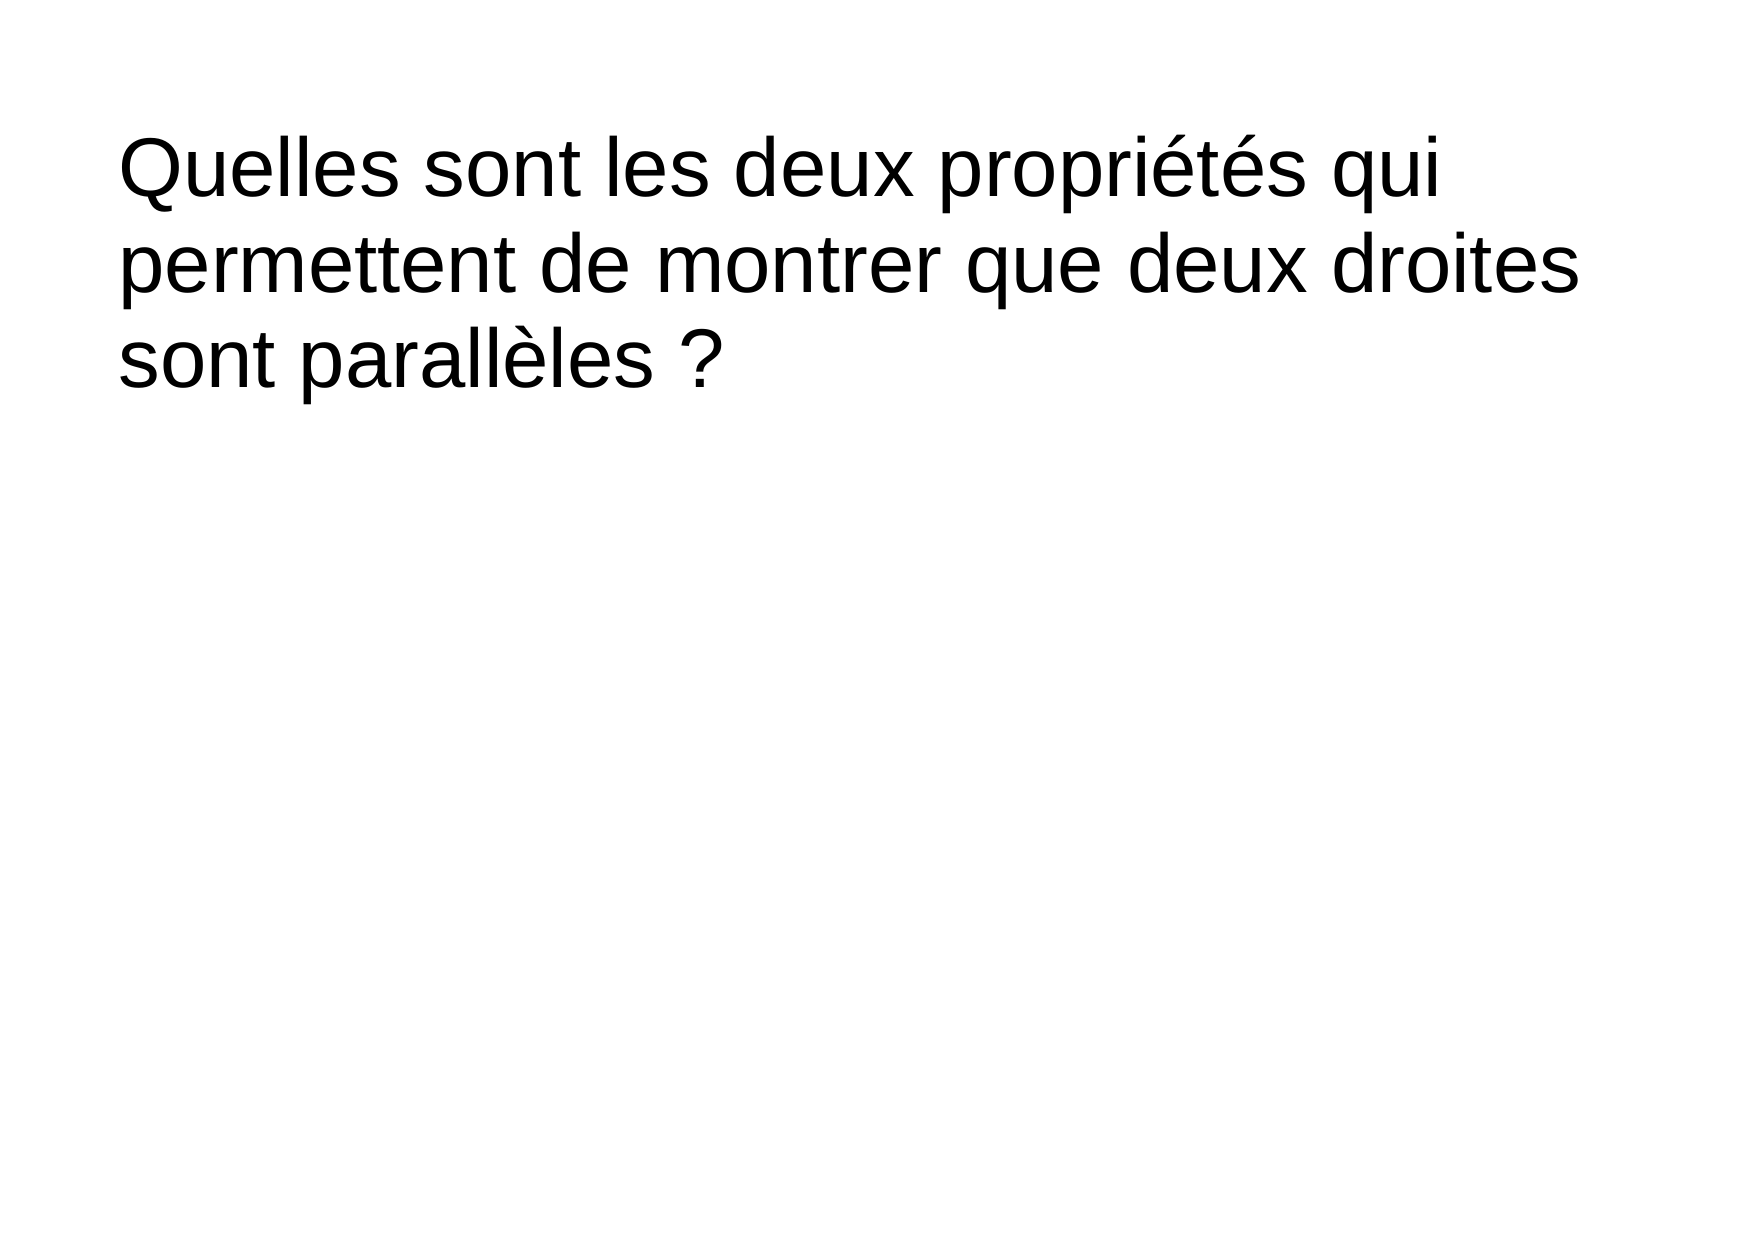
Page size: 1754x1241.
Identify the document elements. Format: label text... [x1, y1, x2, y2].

text Quelles sont les deux propriétés qui permettent de montrer que deux droites sont parallèles ? [118, 118, 1636, 406]
